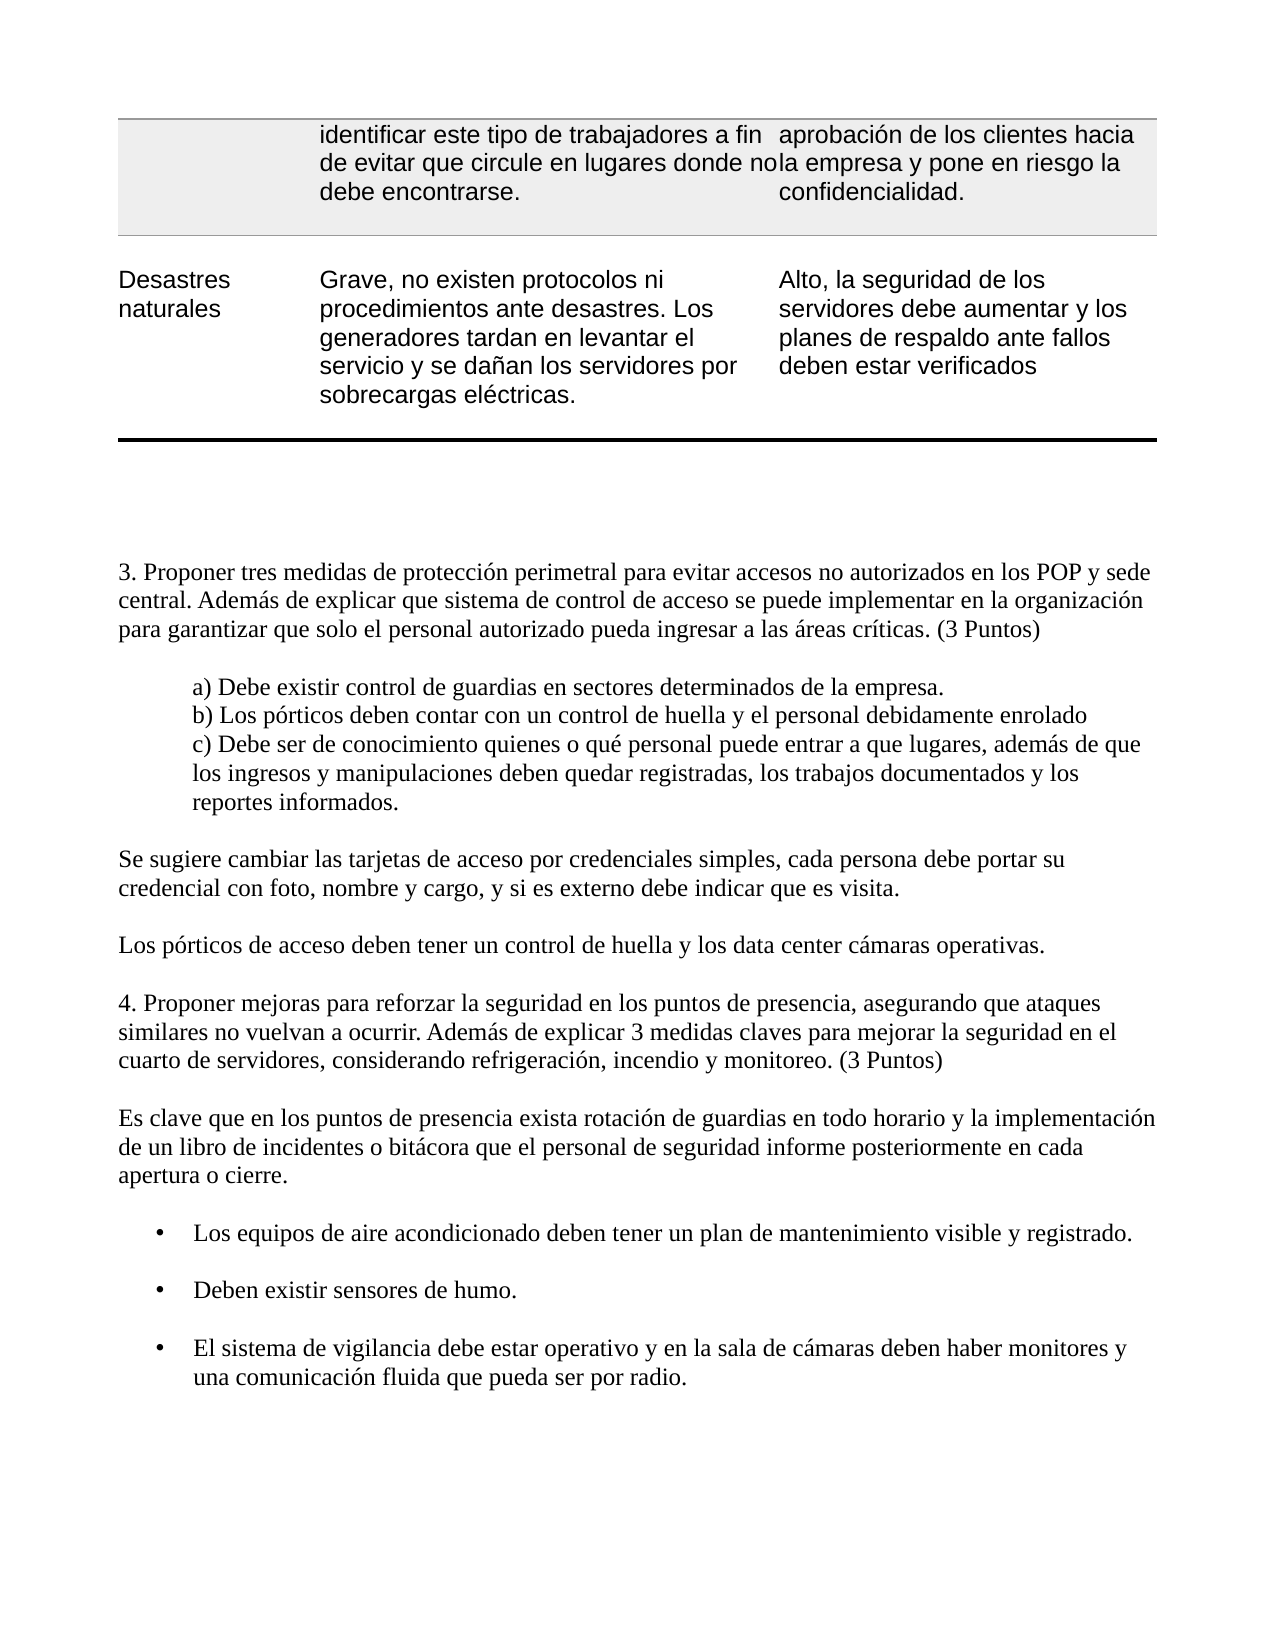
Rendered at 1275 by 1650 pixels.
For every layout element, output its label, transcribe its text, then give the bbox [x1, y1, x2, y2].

table_cell [118, 120, 319, 235]
list Deben existir sensores de humo. [156, 1275, 1157, 1304]
text 3. Proponer tres medidas de protección perimetral para evitar accesos no autorizados en los POP y sede central. Además de explicar que sistema de control de acceso se puede implementar en la organización para garantizar que solo el personal autorizado pueda ingresar a las áreas críticas. (3 Puntos) [118, 557, 1157, 643]
text Los pórticos de acceso deben tener un control de huella y los data center cámaras operativas. [118, 930, 1157, 959]
text 4. Proponer mejoras para reforzar la seguridad en los puntos de presencia, asegurando que ataques similares no vuelvan a ocurrir. Además de explicar 3 medidas claves para mejorar la seguridad en el cuarto de servidores, considerando refrigeración, incendio y monitoreo. (3 Puntos) [118, 988, 1157, 1074]
table_cell Desastres naturales [118, 236, 319, 437]
text b) Los pórticos deben contar con un control de huella y el personal debidamente enrolado [118, 700, 1157, 729]
table_cell Grave, no existen protocolos ni procedimientos ante desastres. Los generadores tardan en levantar el servicio y se dañan los servidores por sobrecargas eléctricas. [319, 236, 779, 437]
text a) Debe existir control de guardias en sectores determinados de la empresa. [118, 672, 1157, 700]
text c) Debe ser de conocimiento quienes o qué personal puede entrar a que lugares, además de que los ingresos y manipulaciones deben quedar registradas, los trabajos documentados y los reportes informados. [118, 729, 1157, 815]
table_cell aprobación de los clientes hacia la empresa y pone en riesgo la confidencialidad. [779, 120, 1157, 235]
list Los equipos de aire acondicionado deben tener un plan de mantenimiento visible y registrado. [156, 1218, 1157, 1247]
table_cell Alto, la seguridad de los servidores debe aumentar y los planes de respaldo ante fallos deben estar verificados [779, 236, 1157, 437]
list El sistema de vigilancia debe estar operativo y en la sala de cámaras deben haber monitores y una comunicación fluida que pueda ser por radio. [156, 1333, 1157, 1390]
text Se sugiere cambiar las tarjetas de acceso por credenciales simples, cada persona debe portar su credencial con foto, nombre y cargo, y si es externo debe indicar que es visita. [118, 844, 1157, 902]
table_cell identificar este tipo de trabajadores a fin de evitar que circule en lugares donde no debe encontrarse. [319, 120, 779, 235]
text Es clave que en los puntos de presencia exista rotación de guardias en todo horario y la implementación de un libro de incidentes o bitácora que el personal de seguridad informe posteriormente en cada apertura o cierre. [118, 1103, 1157, 1189]
